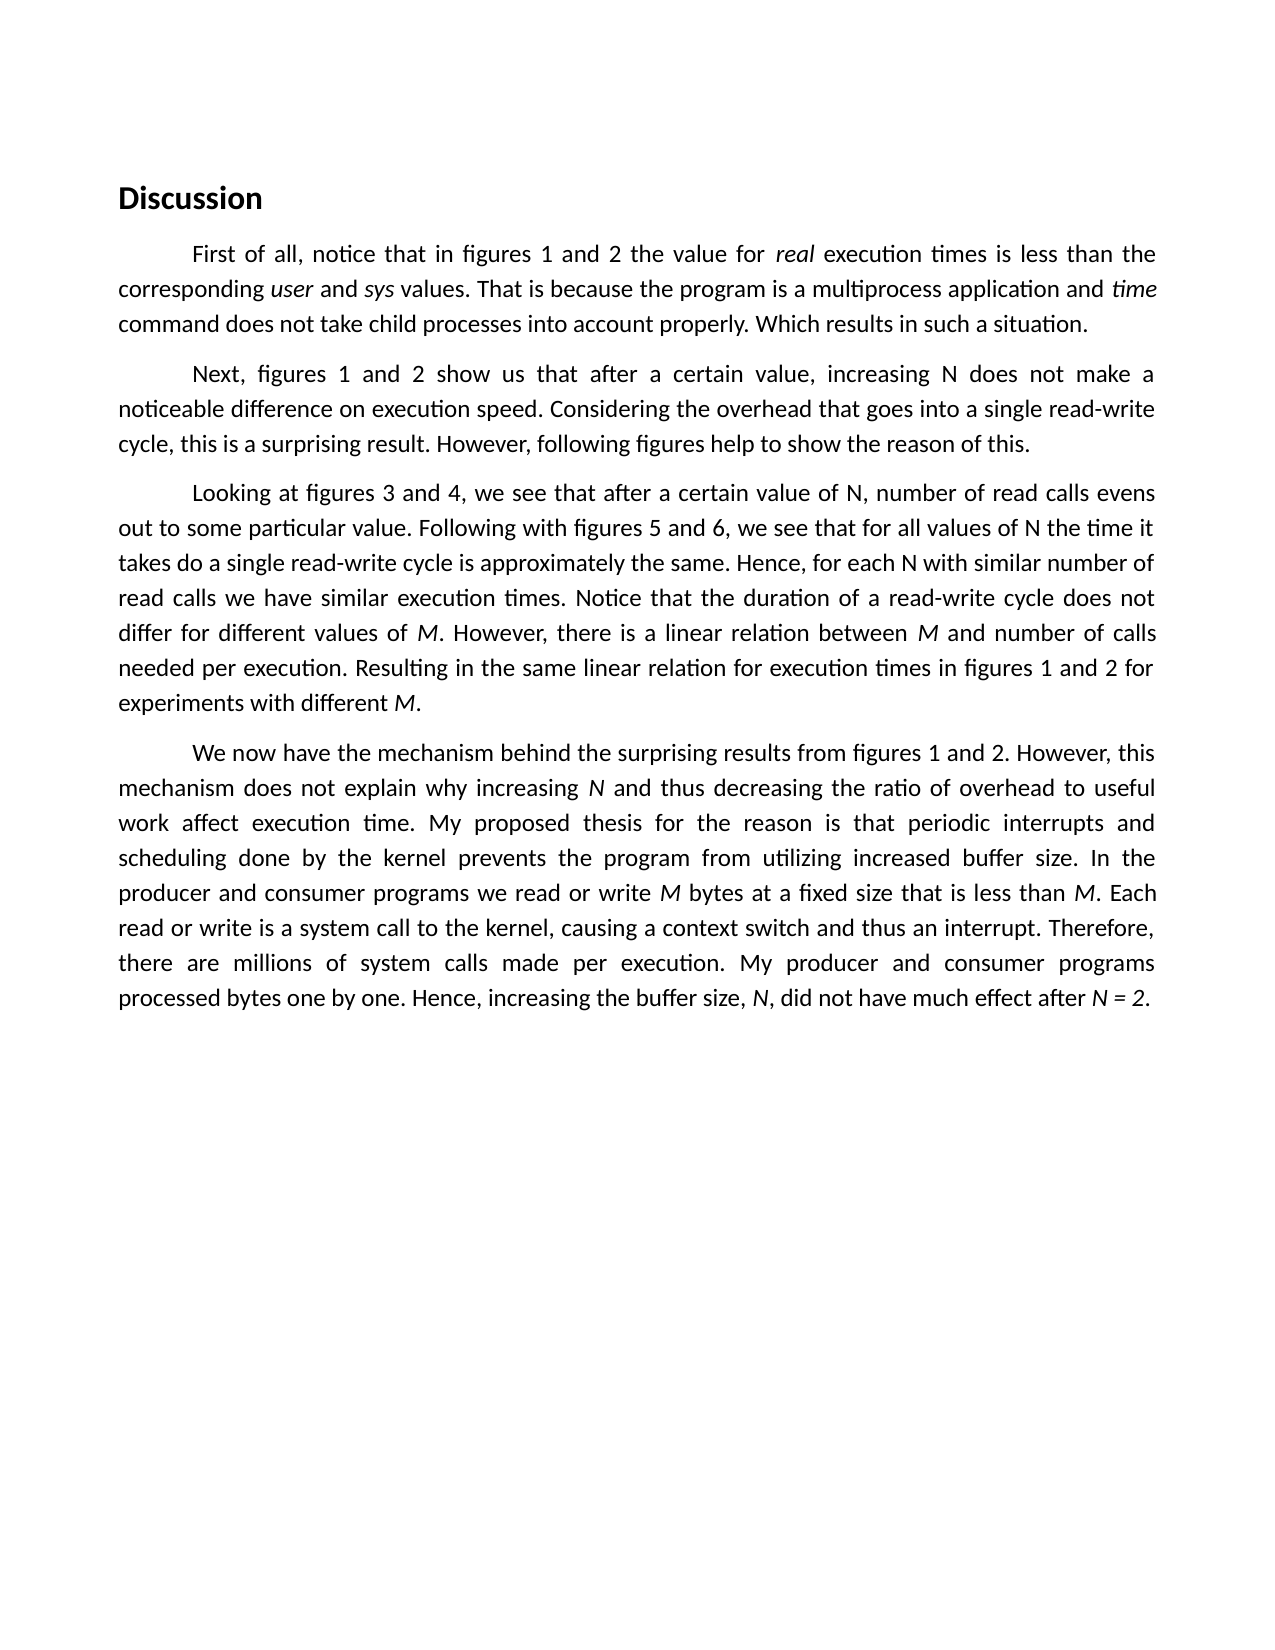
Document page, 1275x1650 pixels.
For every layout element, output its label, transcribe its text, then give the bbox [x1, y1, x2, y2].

text We now have the mechanism behind the surprising results from figures 1 and 2. However, this mechanism does not explain why increasing N and thus decreasing the ratio of overhead to useful work affect execution time. My proposed thesis for the reason is that periodic interrupts and scheduling done by the kernel prevents the program from utilizing increased buffer size. In the producer and consumer programs we read or write M bytes at a fixed size that is less than M. Each read or write is a system call to the kernel, causing a context switch and thus an interrupt. Therefore, there are millions of system calls made per execution. My producer and consumer programs processed bytes one by one. Hence, increasing the buffer size, N, did not have much effect after N = 2. [118, 737, 1157, 1012]
text Next, figures 1 and 2 show us that after a certain value, increasing N does not make a noticeable difference on execution speed. Considering the overhead that goes into a single read-write cycle, this is a surprising result. However, following figures help to show the reason of this. [118, 358, 1157, 458]
text Discussion [118, 177, 1157, 218]
text First of all, notice that in figures 1 and 2 the value for real execution times is less than the corresponding user and sys values. That is because the program is a multiprocess application and time command does not take child processes into account properly. Which results in such a situation. [118, 238, 1157, 339]
text Looking at figures 3 and 4, we see that after a certain value of N, number of read calls evens out to some particular value. Following with figures 5 and 6, we see that for all values of N the time it takes do a single read-write cycle is approximately the same. Hence, for each N with similar number of read calls we have similar execution times. Notice that the duration of a read-write cycle does not differ for different values of M. However, there is a linear relation between M and number of calls needed per execution. Resulting in the same linear relation for execution times in figures 1 and 2 for experiments with different M. [118, 477, 1157, 718]
